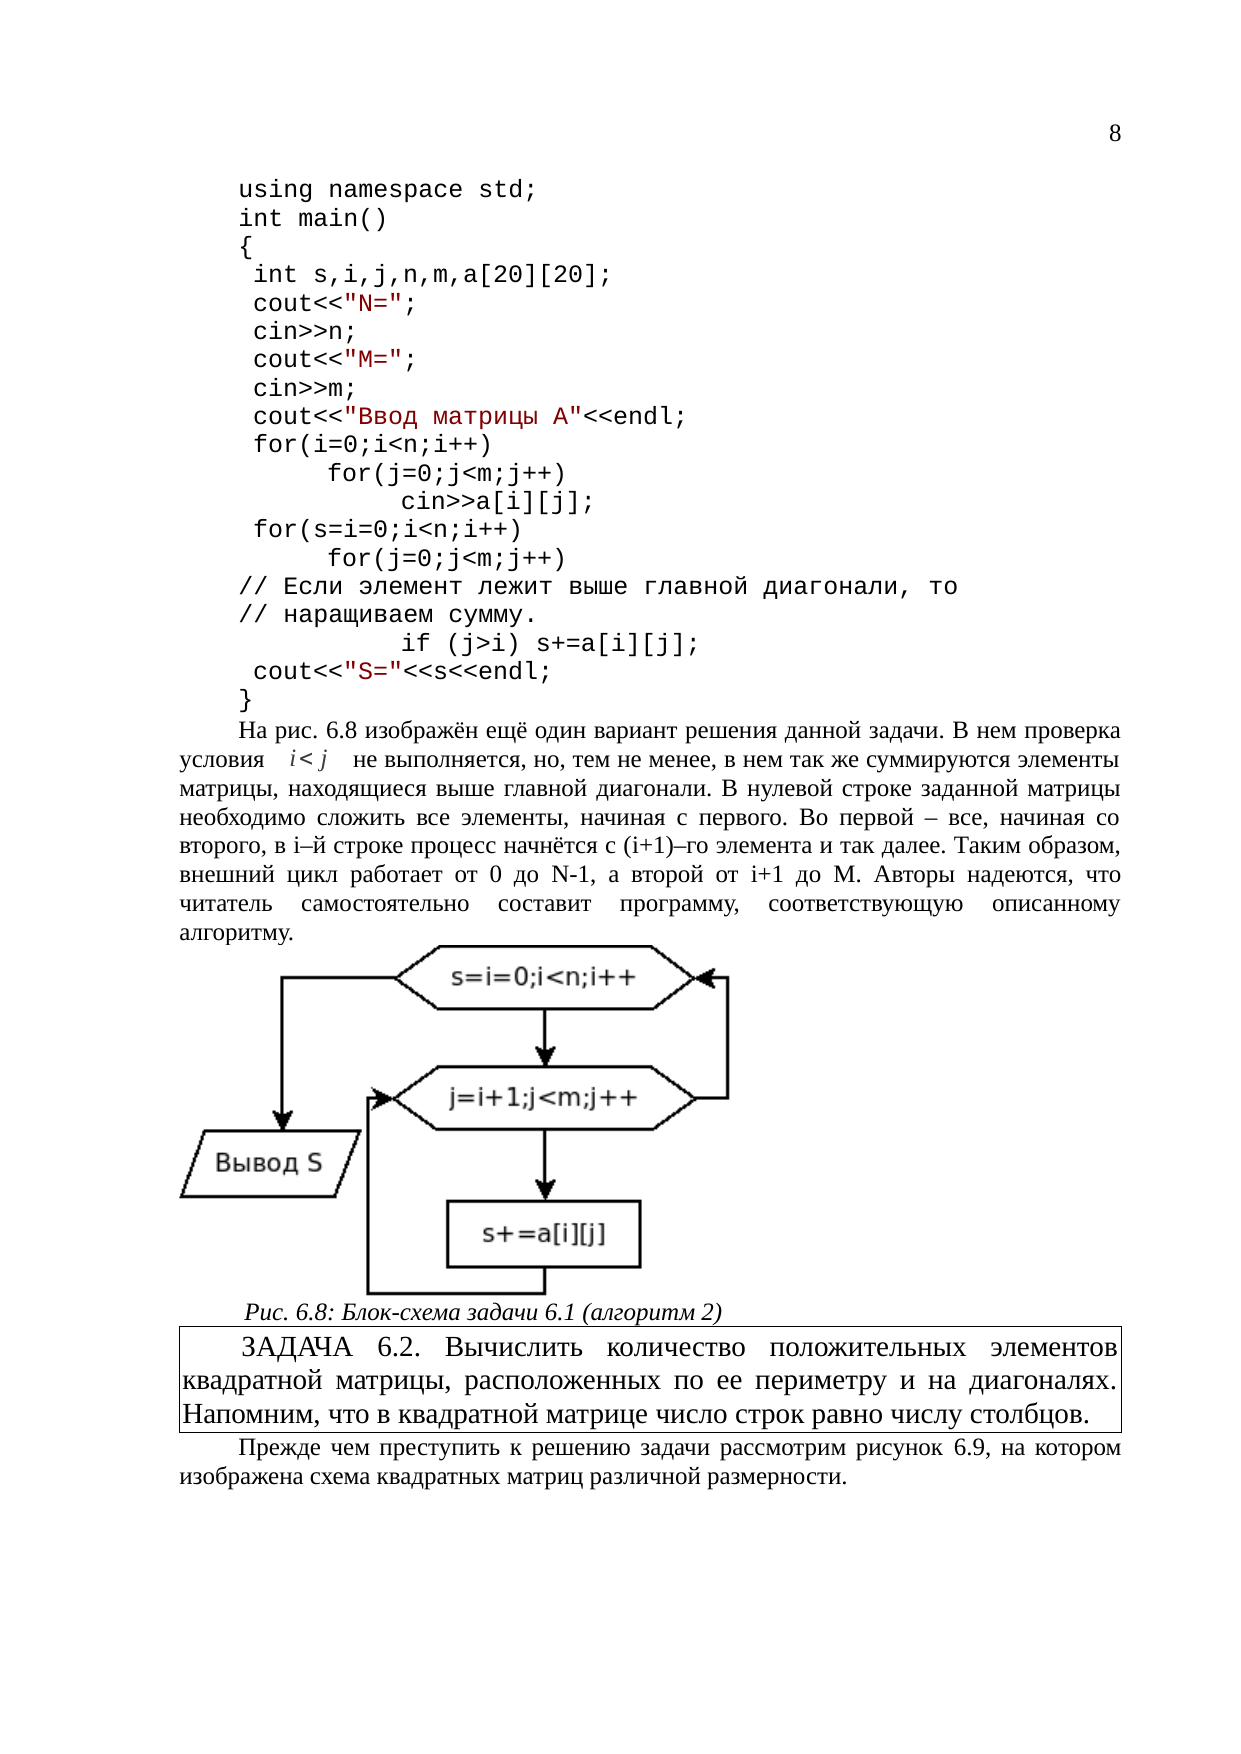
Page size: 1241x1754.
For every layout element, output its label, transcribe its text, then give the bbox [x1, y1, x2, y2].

text for(s=i=0;i<n;i++) [179, 517, 1121, 545]
text Прежде чем преступить к решению задачи рассмотрим рисунок 6.9, на котором изображена схема квадратных матриц различной размерности. [179, 1433, 1121, 1490]
text cout<<"M="; [179, 347, 1121, 375]
text ЗАДАЧА 6.2. Вычислить количество положительных элементов квадратной матрицы, расположенных по ее периметру и на диагоналях. Напомним, что в квадратной матрице число строк равно числу столбцов. [180, 1327, 1121, 1432]
text using namespace std; [238, 177, 1121, 205]
text cin>>m; [179, 375, 1121, 404]
text // наращиваем сумму. [238, 602, 1121, 630]
text for(i=0;i<n;i++) [179, 432, 1121, 460]
text } [238, 687, 1121, 715]
text cin>>a[i][j]; [327, 489, 1121, 517]
picture [179, 945, 731, 1297]
text cin>>n; [179, 319, 1121, 347]
text cout<<"N="; [179, 290, 1121, 319]
text cout<<"S="<<s<<endl; [179, 659, 1121, 687]
text int main() [238, 205, 1121, 234]
text for(j=0;j<m;j++) [253, 545, 1121, 574]
text int s,i,j,n,m,a[20][20]; [179, 262, 1121, 290]
text На рис. 6.8 изображён ещё один вариант решения данной задачи. В нем проверка условия не выполняется, но, тем не менее, в нем так же суммируются элементы матрицы, находящиеся выше главной диагонали. В нулевой строке заданной матрицы необходимо сложить все элементы, начиная с первого. Во первой – все, начиная со второго, в i–й строке процесс начнётся с (i+1)–го элемента и так далее. Таким образом, внешний цикл работает от 0 до N-1, а второй от i+1 до M. Авторы надеются, что читатель самостоятельно составит программу, соответствующую описанному алгоритму. [179, 715, 1121, 945]
text for(j=0;j<m;j++) [253, 460, 1121, 489]
text if (j>i) s+=a[i][j]; [327, 630, 1121, 659]
text cout<<"Ввод матрицы A"<<endl; [179, 404, 1121, 432]
text Рис. 6.8: Блок-схема задачи 6.1 (алгоритм 2) [179, 1297, 731, 1326]
text { [238, 234, 1121, 262]
text // Если элемент лежит выше главной диагонали, то [238, 574, 1121, 602]
